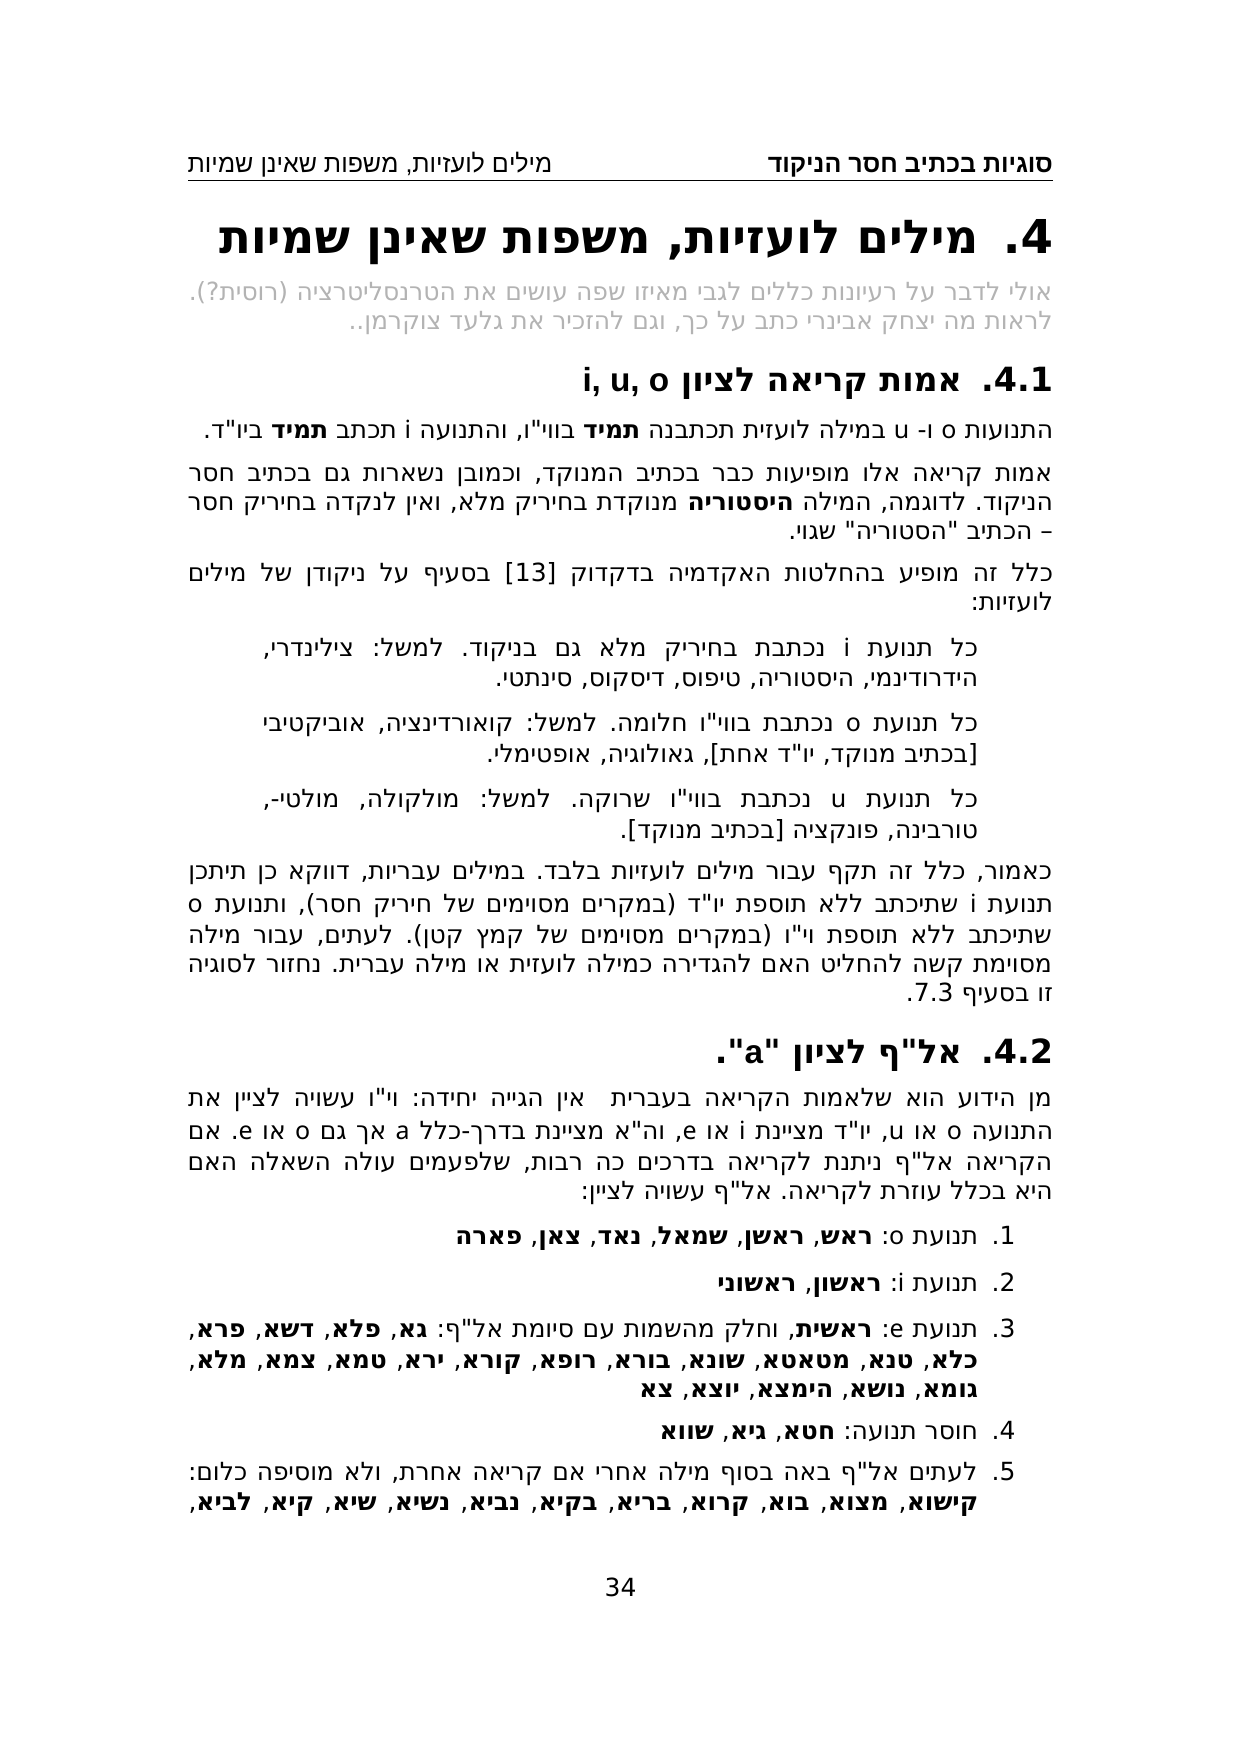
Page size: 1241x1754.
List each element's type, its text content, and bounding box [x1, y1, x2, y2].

text כאמור, כלל זה תקף עבור מילים לועזיות בלבד. במילים עבריות, דווקא כן תיתכן תנועת i שתיכתב ללא תוספת יו"ד (במקרים מסוימים של חיריק חסר), ותנועת o שתיכתב ללא תוספת וי"ו (במקרים מסוימים של קמץ קטן). לעתים, עבור מילה מסוימת קשה להחליט האם להגדירה כמילה לועזית או מילה עברית. נחזור לסוגיה זו בסעיף 7.3. [187, 857, 1053, 1008]
list לעתים אל"ף באה בסוף מילה אחרי אם קריאה אחרת, ולא מוסיפה כלום: קישוא, מצוא, בוא, קרוא, בריא, בקיא, נביא, נשיא, שיא, קיא, לביא, [187, 1458, 1016, 1516]
text מן הידוע הוא שלאמות הקריאה בעברית אין הגייה יחידה: וי"ו עשויה לציין את התנועה o או u, יו"ד מציינת i או e, וה"א מציינת בדרך-כלל a אך גם o או e. אם הקריאה אל"ף ניתנת לקריאה בדרכים כה רבות, שלפעמים עולה השאלה האם היא בכלל עוזרת לקריאה. אל"ף עשויה לציין: [187, 1084, 1053, 1205]
list תנועת o: ראש, ראשן, שמאל, נאד, צאן, פארה [187, 1218, 1016, 1252]
subtitle אמות קריאה לציון i, u, o [187, 361, 1053, 399]
subtitle מילים לועזיות, משפות שאינן שמיות [187, 210, 1053, 264]
text אולי לדבר על רעיונות כללים לגבי מאיזו שפה עושים את הטרנסליטרציה (רוסית?). לראות מה יצחק אבינרי כתב על כך, וגם להזכיר את גלעד צוקרמן.. [187, 277, 1053, 336]
list חוסר תנועה: חטא, גיא, שווא [187, 1416, 1016, 1445]
list תנועת i: ראשון, ראשוני [187, 1264, 1016, 1298]
text אמות קריאה אלו מופיעות כבר בכתיב המנוקד, וכמובן נשארות גם בכתיב חסר הניקוד. לדוגמה, המילה היסטוריה מנוקדת בחיריק מלא, ואין לנקדה בחיריק חסר – הכתיב "הסטוריה" שגוי. [187, 458, 1053, 546]
text כל תנועת i נכתבת בחיריק מלא גם בניקוד. למשל: צילינדרי, הידרודינמי, היסטוריה, טיפוס, דיסקוס, סינתטי. [262, 629, 978, 693]
list תנועת e: ראשית, וחלק מהשמות עם סיומת אל"ף: גא, פלא, דשא, פרא, כלא, טנא, מטאטא, שונא, בורא, רופא, קורא, ירא, טמא, צמא, מלא, גומא, נושא, הימצא, יוצא, צא [187, 1311, 1016, 1403]
subtitle אל"ף לציון "a". [187, 1033, 1053, 1071]
text כל תנועת o נכתבת בווי"ו חלומה. למשל: קואורדינציה, אוביקטיבי [בכתיב מנוקד, יו"ד אחת], גאולוגיה, אופטימלי. [262, 705, 978, 768]
text התנועות o ו- u במילה לועזית תכתבנה תמיד בווי"ו, והתנועה i תכתב תמיד ביו"ד. [187, 412, 1053, 446]
text כלל זה מופיע בהחלטות האקדמיה בדקדוק [13] בסעיף על ניקודן של מילים לועזיות: [187, 558, 1053, 617]
text כל תנועת u נכתבת בווי"ו שרוקה. למשל: מולקולה, מולטי-, טורבינה, פונקציה [בכתיב מנוקד]. [262, 781, 978, 844]
